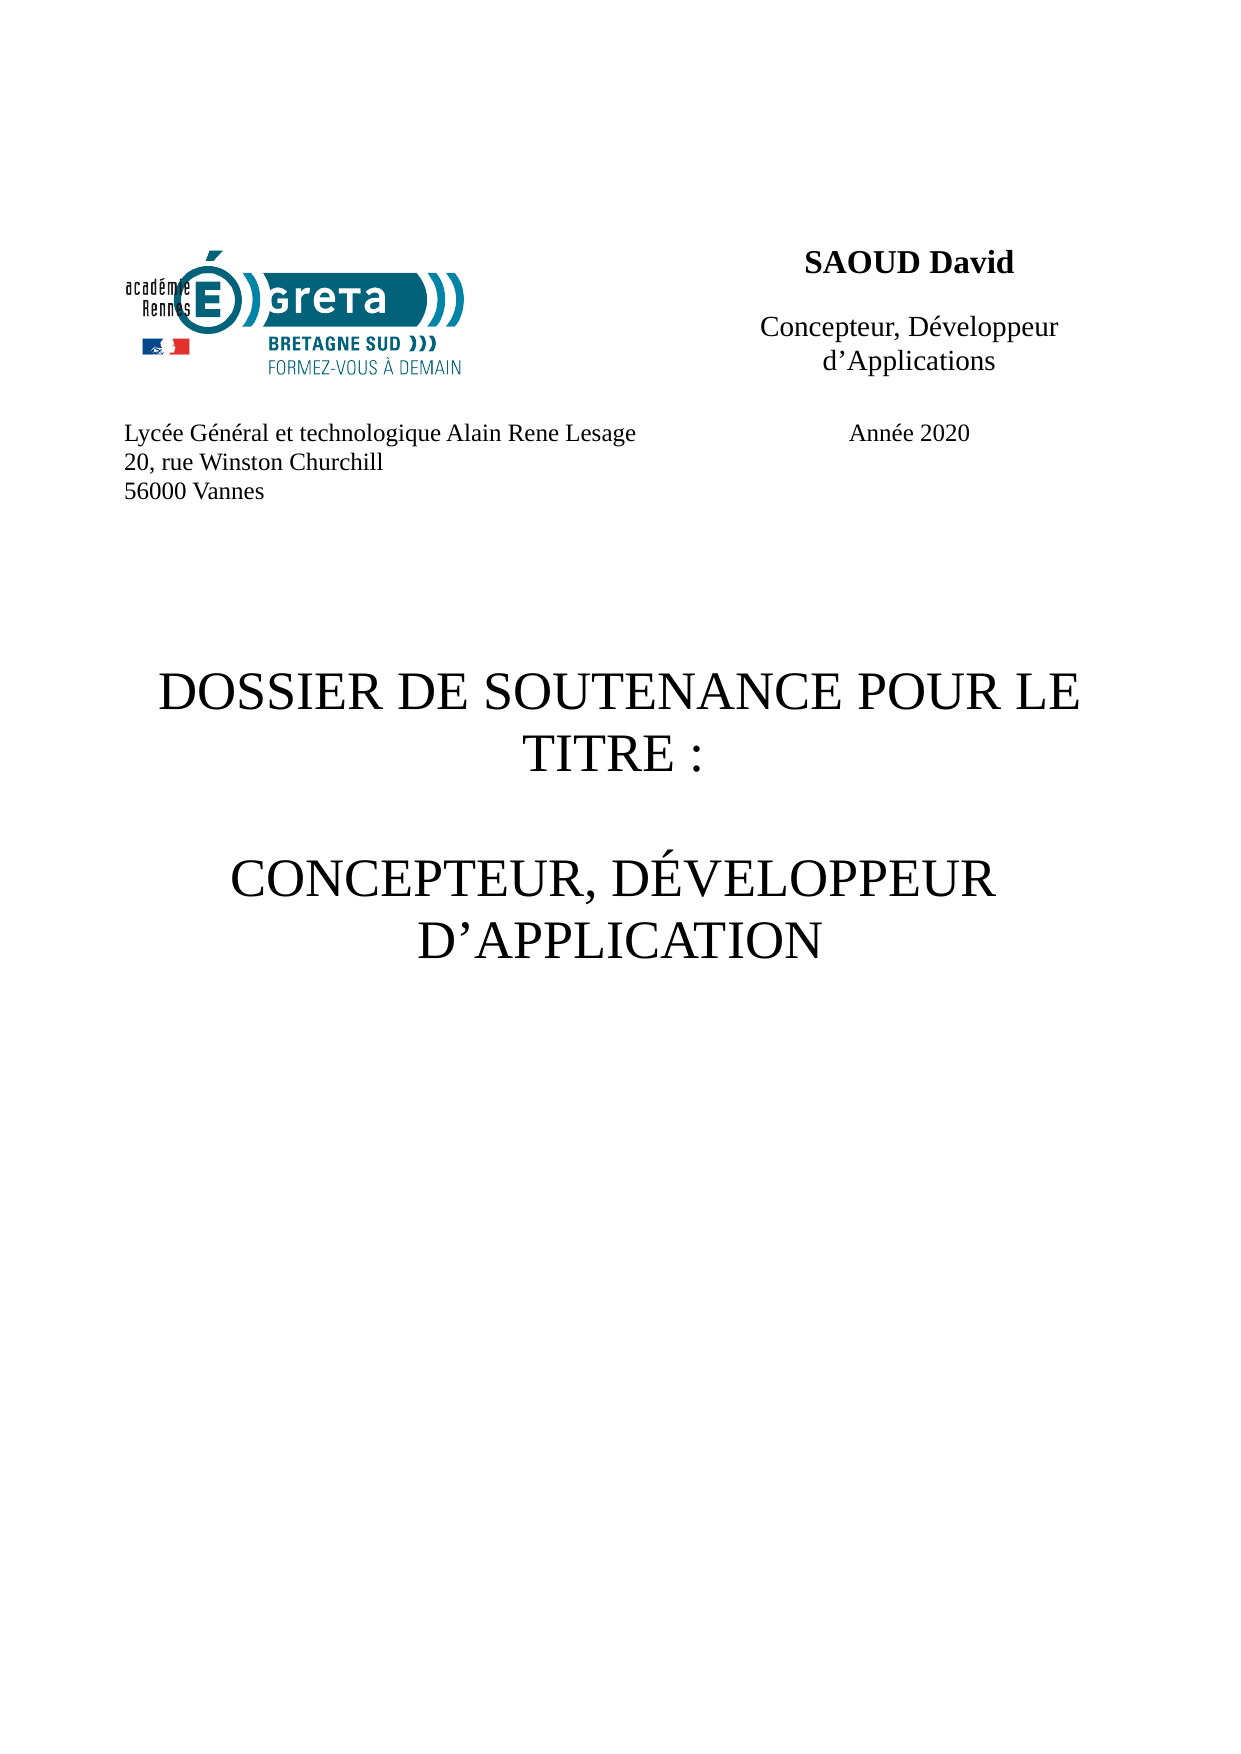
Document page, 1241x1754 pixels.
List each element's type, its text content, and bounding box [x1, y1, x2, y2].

table_header SAOUD David Concepteur, Développeur d’Applications [696, 237, 1122, 413]
text DOSSIER DE SOUTENANCE POUR LE TITRE : [118, 659, 1122, 784]
picture [120, 244, 469, 379]
table_cell Lycée Général et technologique Alain Rene Lesage 20, rue Winston Churchill 56000 Vannes [118, 413, 649, 511]
text D’APPLICATION [118, 908, 1122, 971]
text CONCEPTEUR, DÉVELOPPEUR [118, 846, 1122, 908]
table_cell Année 2020 [696, 413, 1122, 511]
table_cell [649, 413, 696, 511]
table_header [649, 237, 696, 413]
table_header [118, 237, 649, 413]
